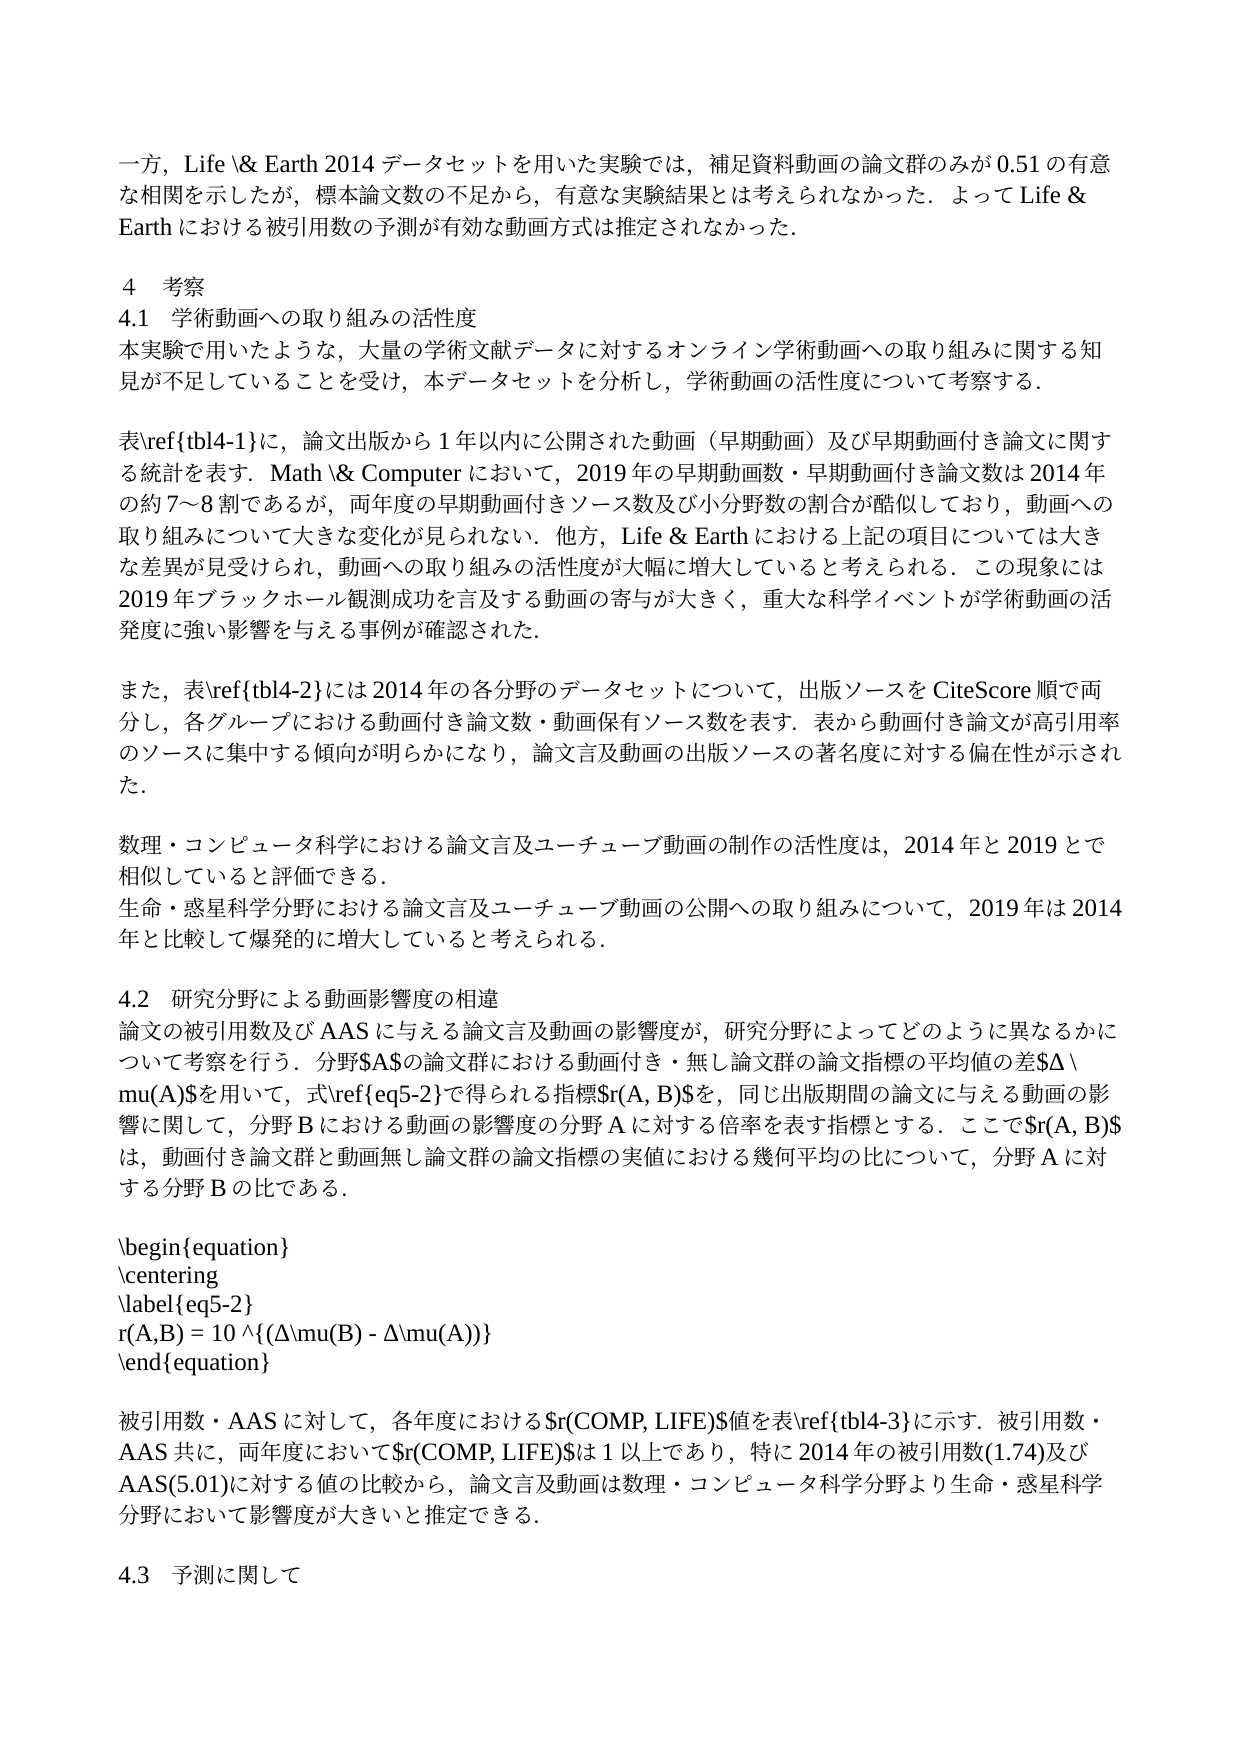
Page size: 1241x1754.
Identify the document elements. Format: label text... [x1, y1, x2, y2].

text また，表\ref{tbl4-2}には2014年の各分野のデータセットについて，出版ソースをCiteScore順で両分し，各グループにおける動画付き論文数・動画保有ソース数を表す．表から動画付き論文が高引用率のソースに集中する傾向が明らかになり，論文言及動画の出版ソースの著名度に対する偏在性が示された． [118, 673, 1122, 799]
text 生命・惑星科学分野における論文言及ユーチューブ動画の公開への取り組みについて，2019年は2014年と比較して爆発的に増大していると考えられる． [118, 891, 1122, 954]
text \begin{equation} [118, 1232, 1122, 1260]
text 4.2 研究分野による動画影響度の相違 [118, 983, 1122, 1014]
text \end{equation} [118, 1347, 1122, 1375]
text \label{eq5-2} [118, 1289, 1122, 1318]
text ４ 考察 [118, 270, 1122, 301]
text 一方，Life \& Earth 2014データセットを用いた実験では，補足資料動画の論文群のみが0.51の有意な相関を示したが，標本論文数の不足から，有意な実験結果とは考えられなかった．よってLife & Earthにおける被引用数の予測が有効な動画方式は推定されなかった． [118, 147, 1122, 241]
text r(A,B) = 10 ^{(Δ\mu(B) - Δ\mu(A))} [118, 1318, 1122, 1347]
text 数理・コンピュータ科学における論文言及ユーチューブ動画の制作の活性度は，2014年と2019とで相似していると評価できる． [118, 828, 1122, 891]
text 被引用数・AASに対して，各年度における$r(COMP, LIFE)$値を表\ref{tbl4-3}に示す．被引用数・AAS共に，両年度において$r(COMP, LIFE)$は1以上であり，特に2014年の被引用数(1.74)及びAAS(5.01)に対する値の比較から，論文言及動画は数理・コンピュータ科学分野より生命・惑星科学分野において影響度が大きいと推定できる． [118, 1404, 1122, 1530]
text 論文の被引用数及びAASに与える論文言及動画の影響度が，研究分野によってどのように異なるかについて考察を行う．分野$A$の論文群における動画付き・無し論文群の論文指標の平均値の差$Δ \mu(A)$を用いて，式\ref{eq5-2}で得られる指標$r(A, B)$を，同じ出版期間の論文に与える動画の影響に関して，分野Bにおける動画の影響度の分野Aに対する倍率を表す指標とする．ここで$r(A, B)$は，動画付き論文群と動画無し論文群の論文指標の実値における幾何平均の比について，分野Aに対する分野Bの比である． [118, 1014, 1122, 1203]
text 本実験で用いたような，大量の学術文献データに対するオンライン学術動画への取り組みに関する知見が不足していることを受け，本データセットを分析し，学術動画の活性度について考察する． [118, 333, 1122, 396]
text 4.1 学術動画への取り組みの活性度 [118, 301, 1122, 333]
text \centering [118, 1260, 1122, 1289]
text 表\ref{tbl4-1}に，論文出版から1年以内に公開された動画（早期動画）及び早期動画付き論文に関する統計を表す．Math \& Computer において，2019年の早期動画数・早期動画付き論文数は2014年の約7〜8割であるが，両年度の早期動画付きソース数及び小分野数の割合が酷似しており，動画への取り組みについて大きな変化が見られない．他方，Life & Earthにおける上記の項目については大きな差異が見受けられ，動画への取り組みの活性度が大幅に増大していると考えられる．この現象には2019年ブラックホール観測成功を言及する動画の寄与が大きく，重大な科学イベントが学術動画の活発度に強い影響を与える事例が確認された． [118, 424, 1122, 645]
text 4.3 予測に関して [118, 1559, 1122, 1590]
